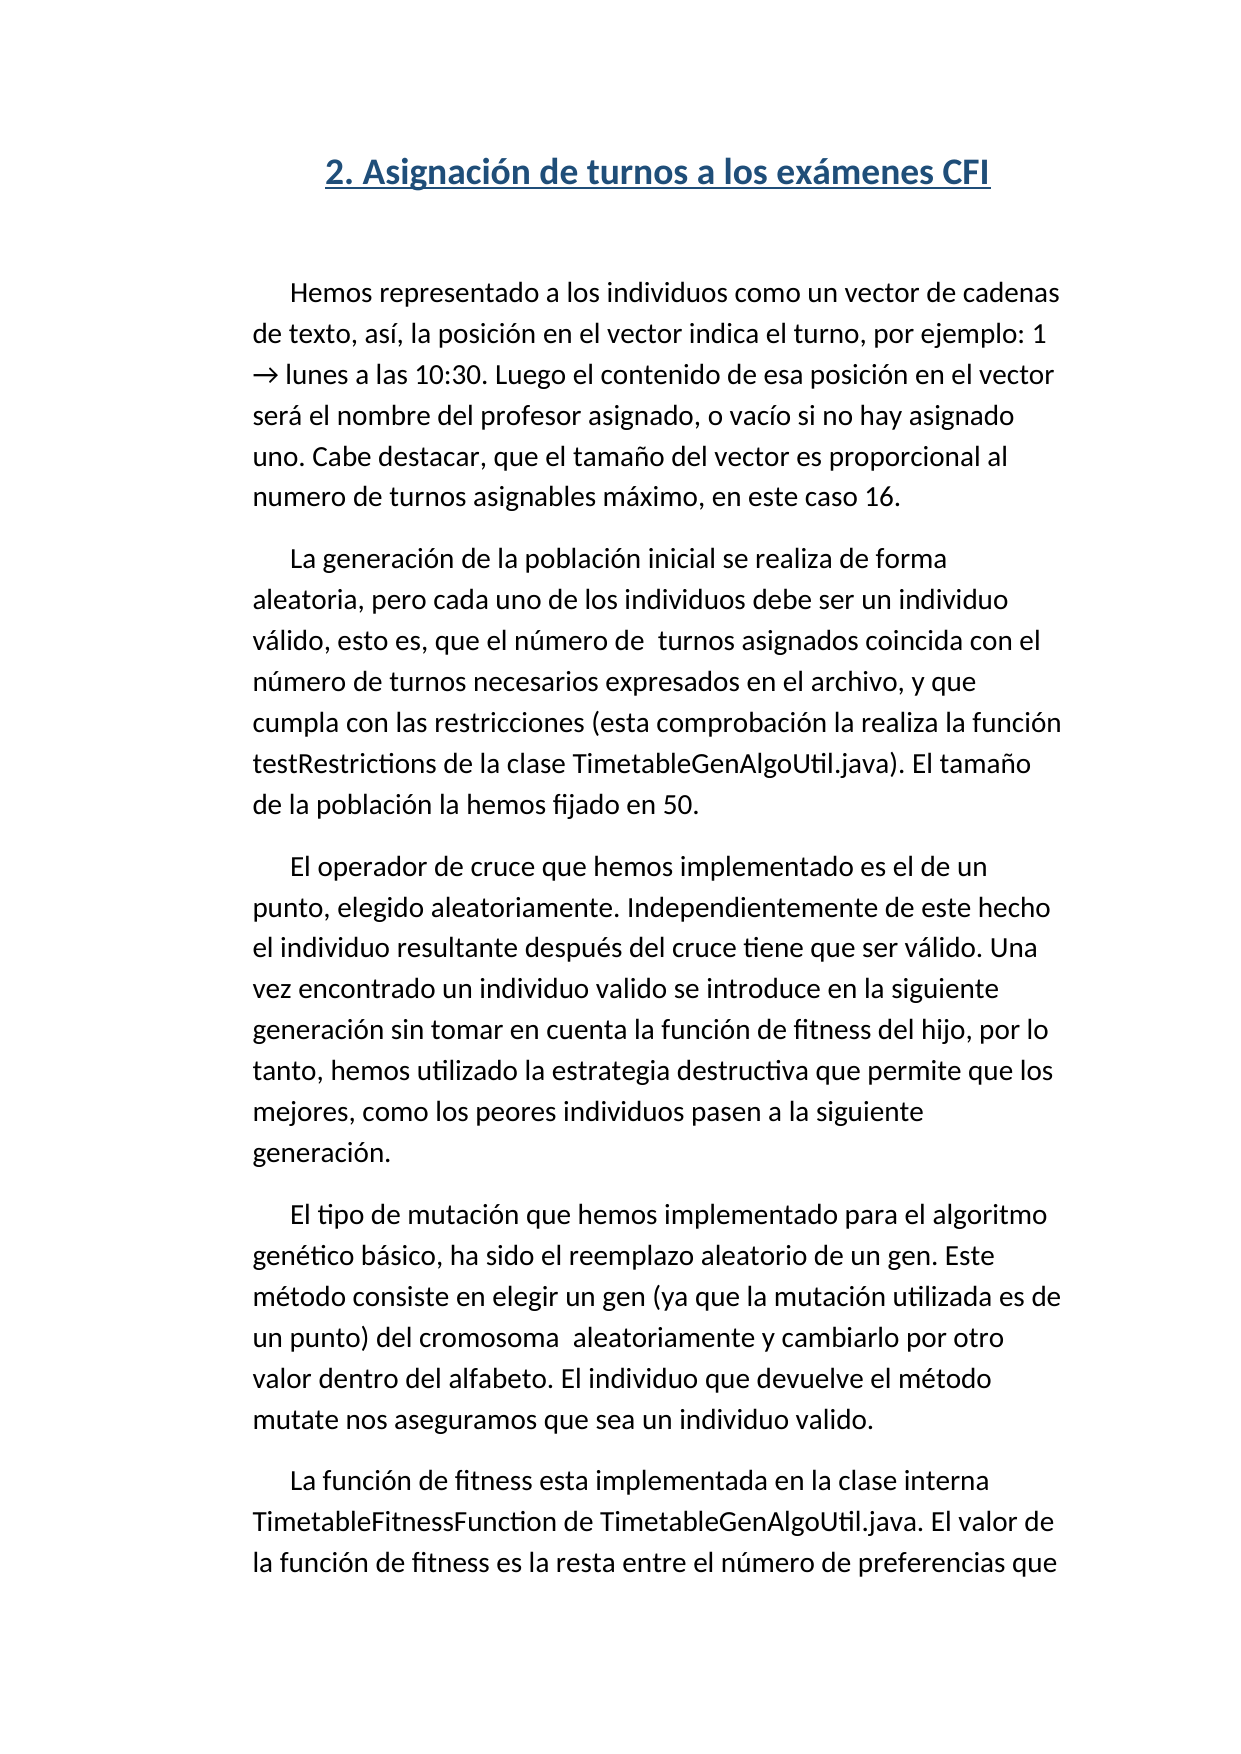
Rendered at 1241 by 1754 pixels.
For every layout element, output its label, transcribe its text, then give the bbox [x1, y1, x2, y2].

text La generación de la población inicial se realiza de forma aleatoria, pero cada uno de los individuos debe ser un individuo válido, esto es, que el número de turnos asignados coincida con el número de turnos necesarios expresados en el archivo, y que cumpla con las restricciones (esta comprobación la realiza la función testRestrictions de la clase TimetableGenAlgoUtil.java). El tamaño de la población la hemos fijado en 50. [252, 540, 1063, 822]
text El tipo de mutación que hemos implementado para el algoritmo genético básico, ha sido el reemplazo aleatorio de un gen. Este método consiste en elegir un gen (ya que la mutación utilizada es de un punto) del cromosoma aleatoriamente y cambiarlo por otro valor dentro del alfabeto. El individuo que devuelve el método mutate nos aseguramos que sea un individuo valido. [252, 1196, 1063, 1436]
text La función de fitness esta implementada en la clase interna TimetableFitnessFunction de TimetableGenAlgoUtil.java. El valor de la función de fitness es la resta entre el número de preferencias que [252, 1462, 1063, 1580]
text Hemos representado a los individuos como un vector de cadenas de texto, así, la posición en el vector indica el turno, por ejemplo: 1 → lunes a las 10:30. Luego el contenido de esa posición en el vector será el nombre del profesor asignado, o vacío si no hay asignado uno. Cabe destacar, que el tamaño del vector es proporcional al numero de turnos asignables máximo, en este caso 16. [252, 274, 1063, 514]
text El operador de cruce que hemos implementado es el de un punto, elegido aleatoriamente. Independientemente de este hecho el individuo resultante después del cruce tiene que ser válido. Una vez encontrado un individuo valido se introduce en la siguiente generación sin tomar en cuenta la función de fitness del hijo, por lo tanto, hemos utilizado la estrategia destructiva que permite que los mejores, como los peores individuos pasen a la siguiente generación. [252, 848, 1063, 1170]
list 2. Asignación de turnos a los exámenes CFI [215, 148, 1063, 193]
